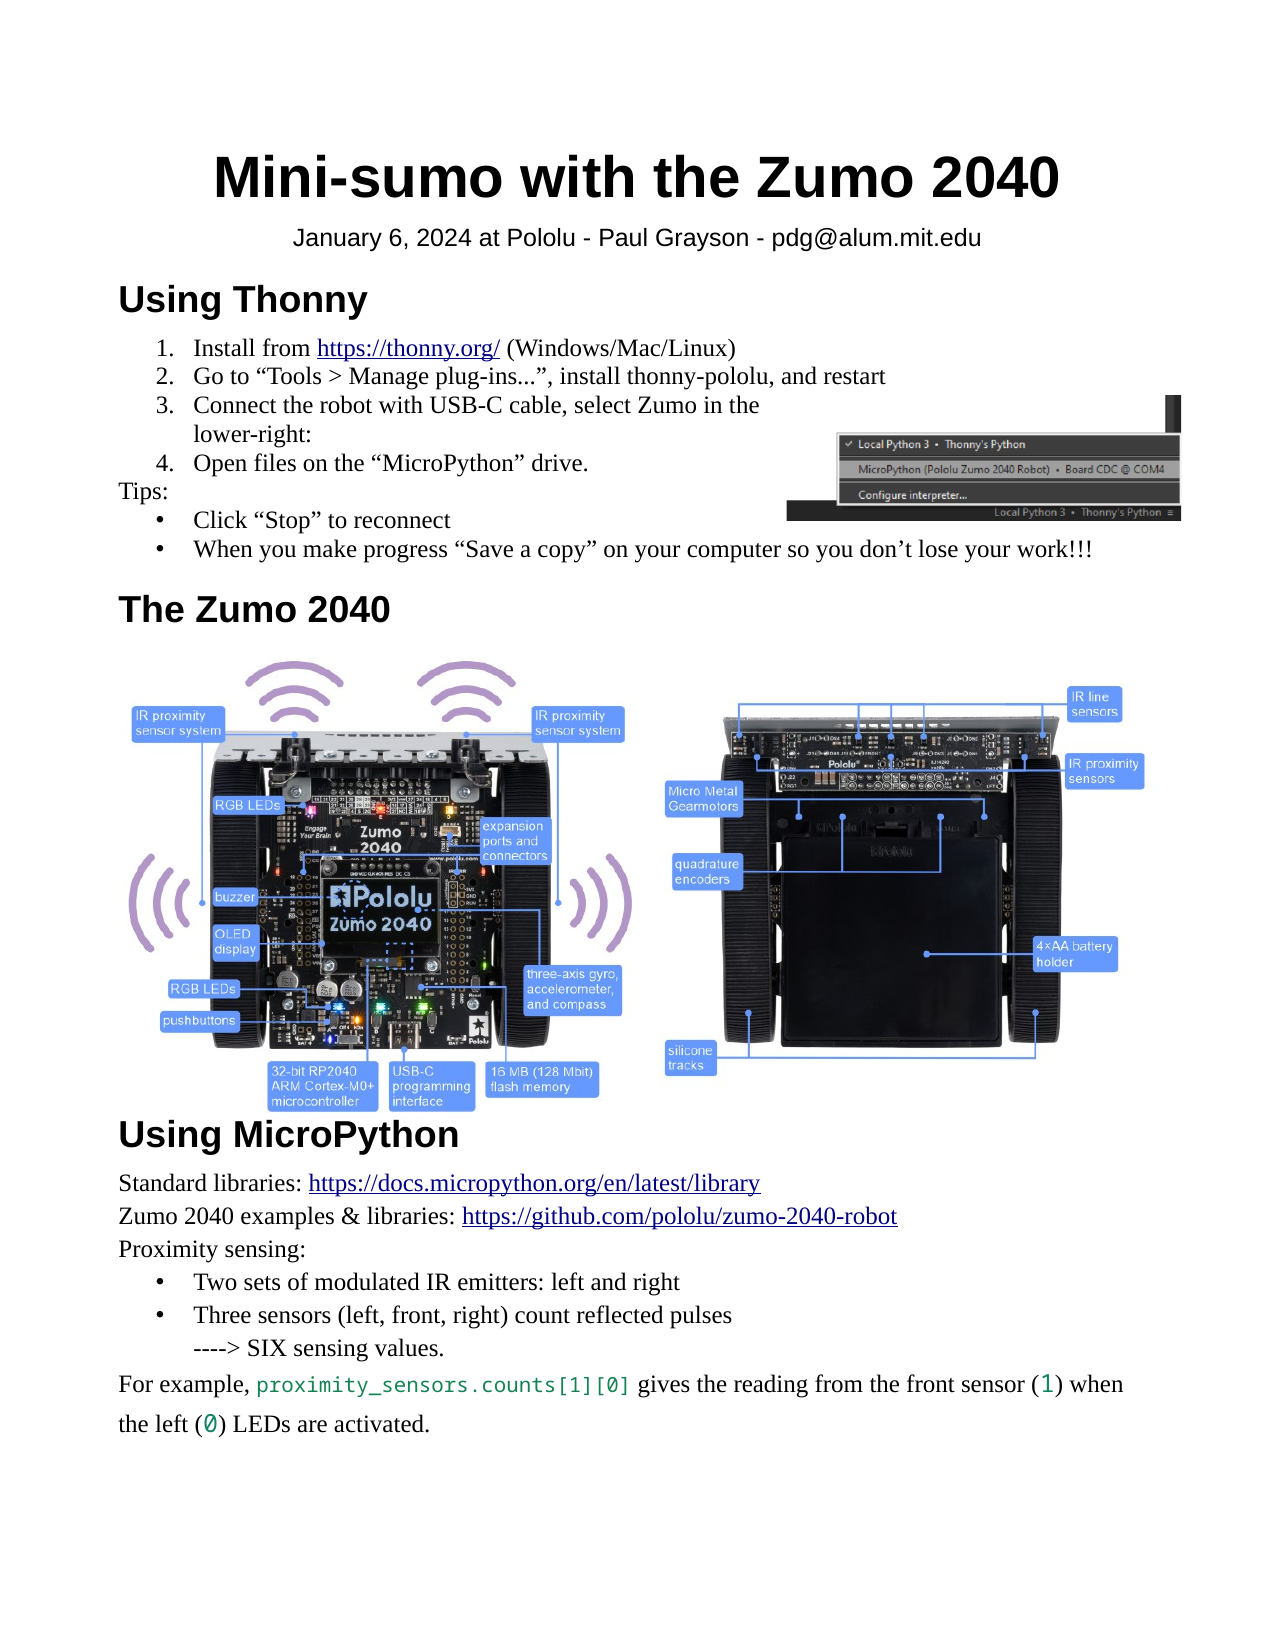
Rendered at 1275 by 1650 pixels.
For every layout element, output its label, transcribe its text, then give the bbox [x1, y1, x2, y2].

text Proximity sensing: [118, 1234, 1157, 1263]
picture [786, 395, 1182, 521]
title Mini-sumo with the Zumo 2040 [118, 143, 1157, 210]
subtitle January 6, 2024 at Pololu - Paul Grayson - pdg@alum.mit.edu [118, 223, 1157, 251]
list Open files on the “MicroPython” drive. [156, 448, 786, 476]
list Connect the robot with USB-C cable, select Zumo in the lower-right: [156, 390, 1157, 448]
subtitle Using MicroPython [118, 1113, 1157, 1156]
text Standard libraries: https://docs.micropython.org/en/latest/library [118, 1168, 1157, 1197]
text For example, proximity_sensors.counts[1][0] gives the reading from the front sensor (1) when the left (0) LEDs are activated. [118, 1366, 1157, 1439]
text Tips: [118, 476, 786, 505]
list Click “Stop” to reconnect [156, 505, 1157, 534]
subtitle Using Thonny [118, 277, 1157, 320]
list Install from https://thonny.org/ (Windows/Mac/Linux) [156, 333, 1157, 361]
list Three sensors (left, front, right) count reflected pulses [156, 1300, 1157, 1329]
list Go to “Tools > Manage plug-ins...”, install thonny-pololu, and restart [156, 361, 1157, 390]
list ----> SIX sensing values. [156, 1333, 1157, 1362]
list When you make progress “Save a copy” on your computer so you don’t lose your work!!! [156, 534, 1157, 563]
picture [118, 643, 1157, 1113]
subtitle The Zumo 2040 [118, 588, 1157, 631]
text Zumo 2040 examples & libraries: https://github.com/pololu/zumo-2040-robot [118, 1201, 1157, 1230]
list Two sets of modulated IR emitters: left and right [156, 1267, 1157, 1296]
